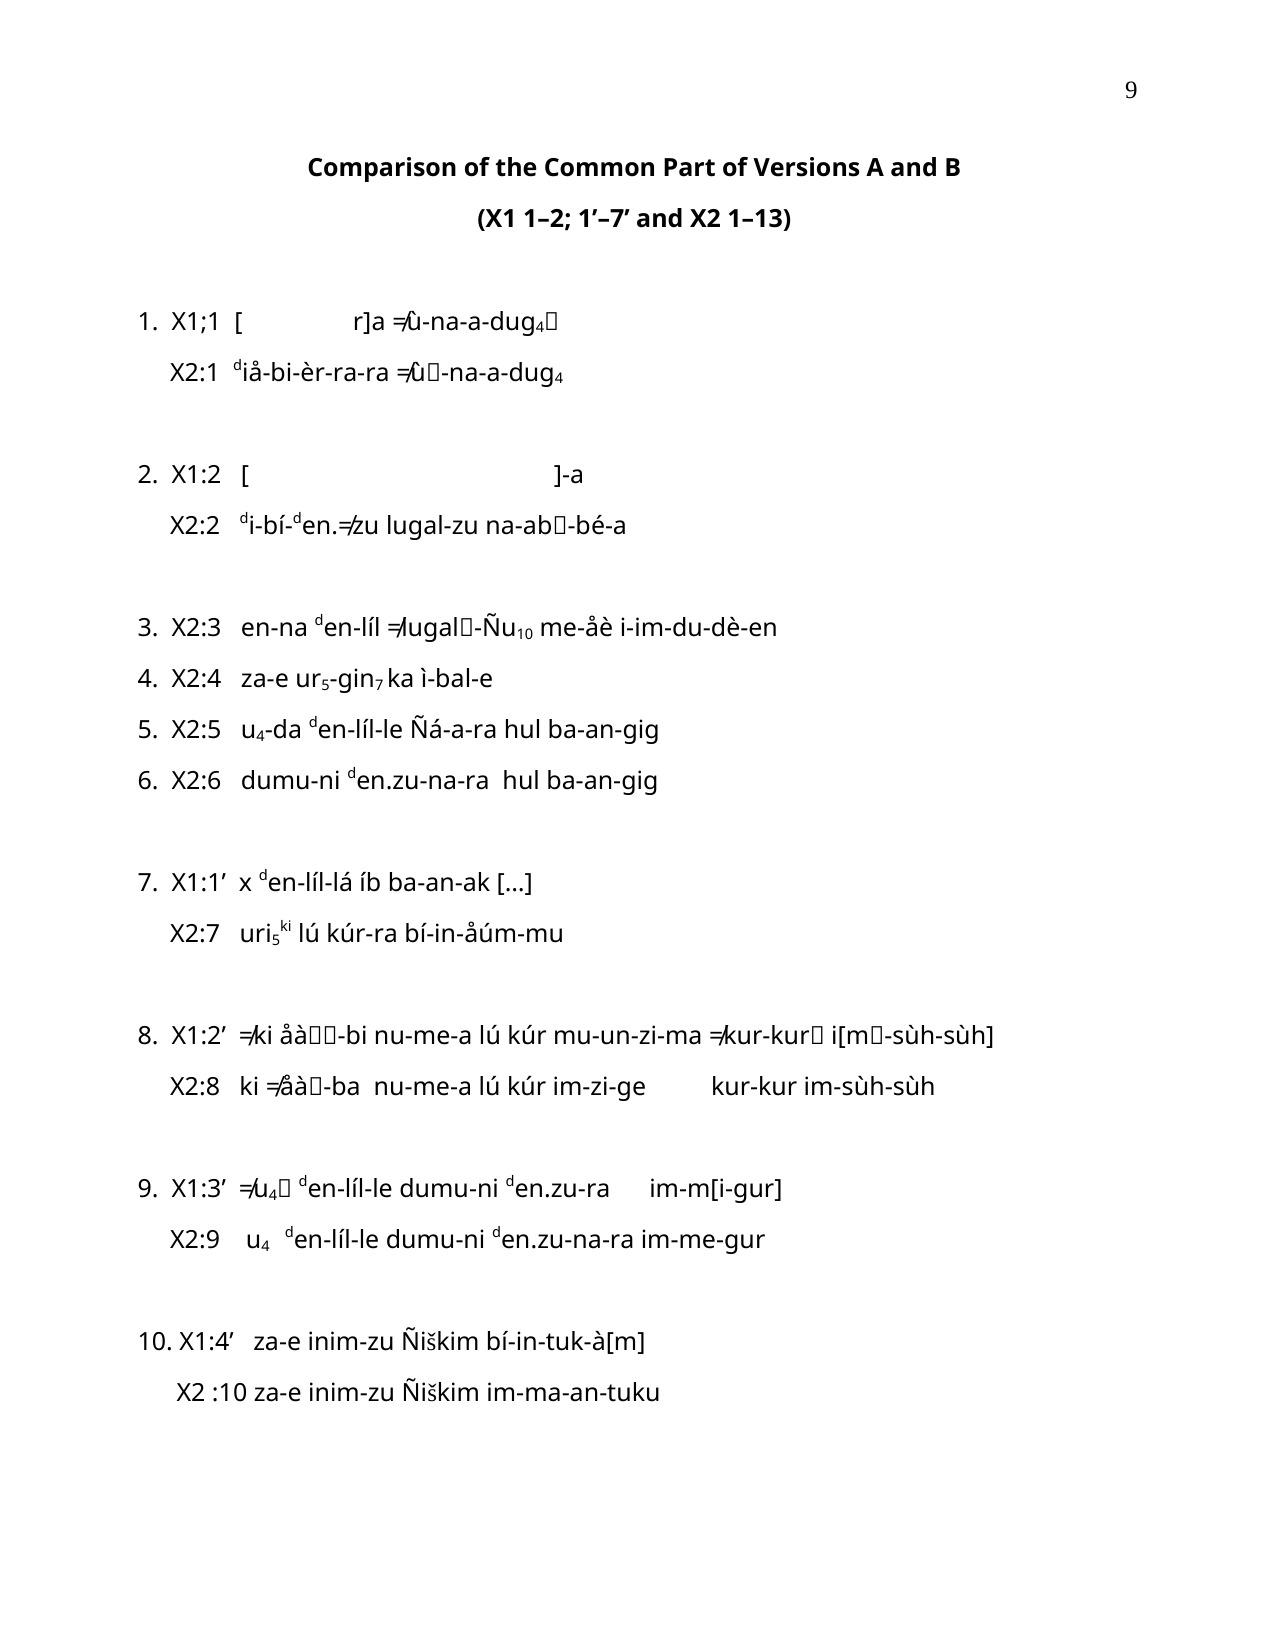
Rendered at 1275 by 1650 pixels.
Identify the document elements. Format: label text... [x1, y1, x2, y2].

text (X1 1–2; 1’–7’ and X2 1–13) [137, 201, 1138, 235]
text X2 :10 za-e inim-zu Ñiškim im-ma-an-tuku [137, 1375, 1138, 1409]
text X2:2 di-bí-den.≠zu lugal-zu na-ab-bé-a [137, 507, 1138, 541]
text 1. X1;1 [ r]a ≠ù-na-a-dug4 [137, 303, 1138, 337]
text 8. X1:2’ ≠ki åà-bi nu-me-a lú kúr mu-un-zi-ma ≠kur-kur i[m-sùh-sùh] [137, 1018, 1138, 1052]
text X2:7 uri5ki lú kúr-ra bí-in-åúm-mu [137, 916, 1138, 950]
text 2. X1:2 [ ]-a [137, 456, 1138, 490]
text X2:1 diå-bi-èr-ra-ra ≠ù-na-a-dug4 [137, 354, 1138, 388]
text X2:8 ki ≠åà-ba nu-me-a lú kúr im-zi-ge kur-kur im-sùh-sùh [137, 1069, 1138, 1103]
text 5. X2:5 u4-da den-líl-le Ñá-a-ra hul ba-an-gig [137, 711, 1138, 746]
text 3. X2:3 en-na den-líl ≠lugal-Ñu10 me-åè i-im-du-dè-en [137, 609, 1138, 643]
text 7. X1:1’ x den-líl-lá íb ba-an-ak […] [137, 864, 1138, 899]
text 10. X1:4’ za-e inim-zu Ñiškim bí-in-tuk-à[m] [137, 1324, 1138, 1358]
text 6. X2:6 dumu-ni den.zu-na-ra hul ba-an-gig [137, 762, 1138, 797]
text X2:9 u4 den-líl-le dumu-ni den.zu-na-ra im-me-gur [137, 1222, 1138, 1256]
text 9. X1:3’ ≠u4 den-líl-le dumu-ni den.zu-ra im-m[i-gur] [137, 1171, 1138, 1205]
text 4. X2:4 za-e ur5-gin7 ka ì-bal-e [137, 660, 1138, 694]
text Comparison of the Common Part of Versions A and B [137, 150, 1138, 184]
